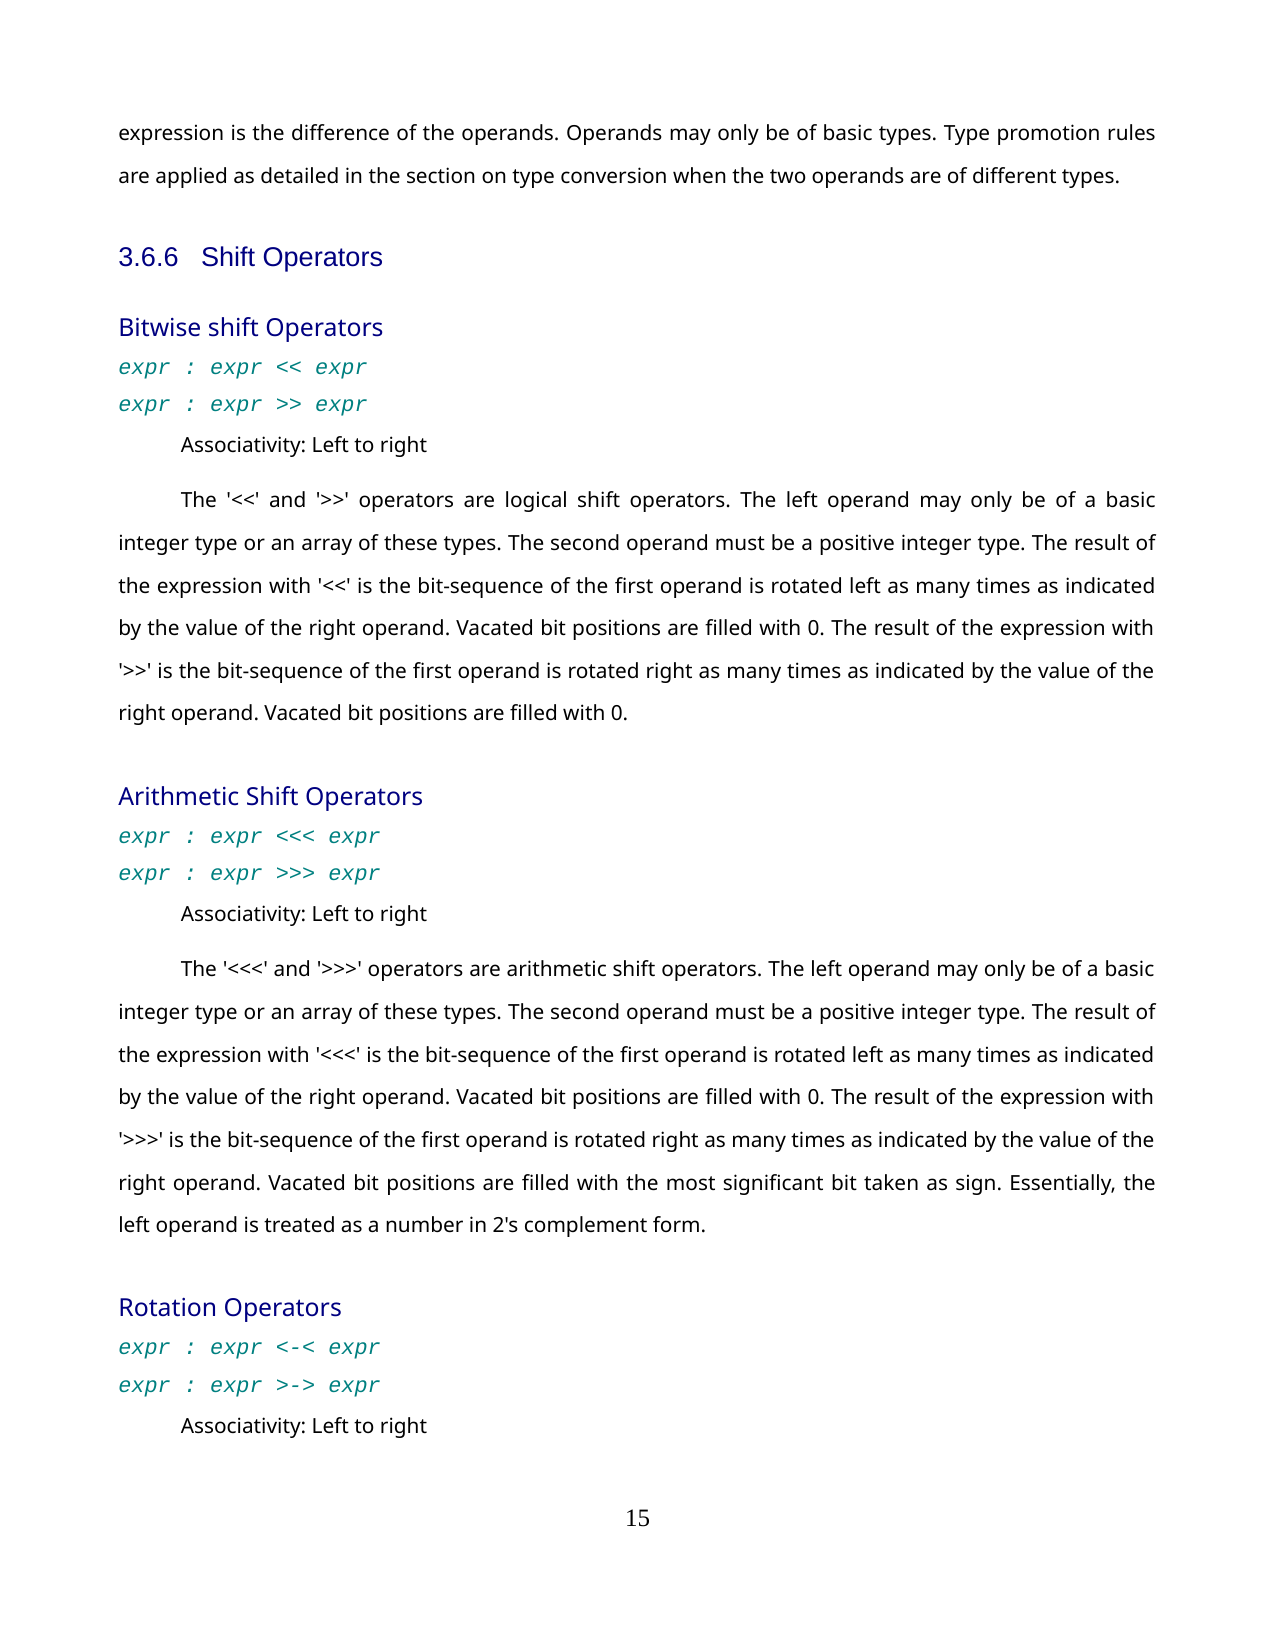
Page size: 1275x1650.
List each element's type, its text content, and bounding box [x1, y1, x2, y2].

text expr : expr << expr [118, 356, 1157, 381]
subtitle Arithmetic Shift Operators [118, 779, 1157, 812]
subtitle Bitwise shift Operators [118, 309, 1157, 343]
text expr : expr <<< expr [118, 825, 1157, 850]
text expr : expr >> expr [118, 393, 1157, 418]
text Associativity: Left to right [118, 1411, 1157, 1439]
text Associativity: Left to right [118, 899, 1157, 928]
subtitle Rotation Operators [118, 1290, 1157, 1324]
text Associativity: Left to right [118, 430, 1157, 459]
text expression is the difference of the operands. Operands may only be of basic types. Type promotion rules are applied as detailed in the section on type conversion when the two operands are of different types. [118, 118, 1157, 189]
subtitle Shift Operators [118, 241, 1157, 272]
text expr : expr <-< expr [118, 1337, 1157, 1361]
text The '<<<' and '>>>' operators are arithmetic shift operators. The left operand may only be of a basic integer type or an array of these types. The second operand must be a positive integer type. The result of the expression with '<<<' is the bit-sequence of the first operand is rotated left as many times as indicated by the value of the right operand. Vacated bit positions are filled with 0. The result of the expression with '>>>' is the bit-sequence of the first operand is rotated right as many times as indicated by the value of the right operand. Vacated bit positions are filled with the most significant bit taken as sign. Essentially, the left operand is treated as a number in 2's complement form. [118, 954, 1157, 1239]
text expr : expr >>> expr [118, 862, 1157, 887]
text The '<<' and '>>' operators are logical shift operators. The left operand may only be of a basic integer type or an array of these types. The second operand must be a positive integer type. The result of the expression with '<<' is the bit-sequence of the first operand is rotated left as many times as indicated by the value of the right operand. Vacated bit positions are filled with 0. The result of the expression with '>>' is the bit-sequence of the first operand is rotated right as many times as indicated by the value of the right operand. Vacated bit positions are filled with 0. [118, 486, 1157, 727]
text expr : expr >-> expr [118, 1374, 1157, 1399]
